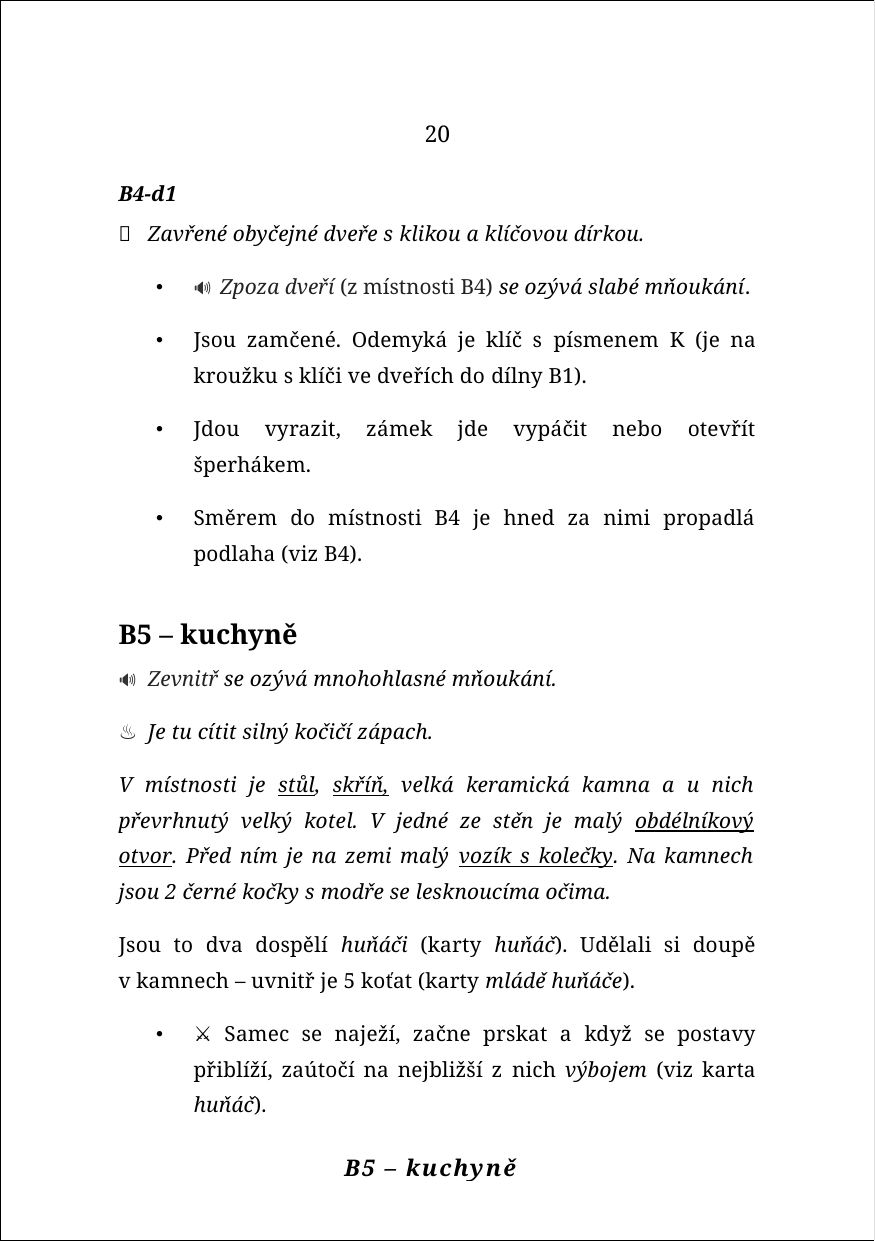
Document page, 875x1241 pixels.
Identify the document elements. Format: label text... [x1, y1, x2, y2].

list Jsou zamčené. Odemyká je klíč s⁠ písmenem K⁠ (je na kroužku s⁠ klíči ve dveřích do dílny B1). [156, 326, 756, 389]
text 🚪 Zavřené obyčejné dveře s⁠ klikou a⁠ klíčovou dírkou. [118, 219, 756, 248]
subtitle B5 – kuchyně [118, 616, 756, 652]
text ♨ Je tu cítit silný kočičí zápach. [118, 717, 756, 746]
list ⚔ Samec se naježí, začne prskat a⁠ když se postavy přiblíží, zaútočí na nejbližší z⁠ nich výbojem (viz karta huňáč). [156, 1019, 756, 1119]
text V⁠ místnosti je stůl, skříň, velká keramická kamna a⁠ u⁠ nich převrhnutý velký kotel. V⁠ jedné ze stěn je malý obdélníkový otvor. Před ním je na zemi malý vozík s⁠ kolečky. Na kamnech jsou 2 černé kočky s⁠ modře se lesknoucíma očima. [118, 771, 756, 906]
list 🔊 Zpoza dveří (z místnosti B4) se ozývá slabé mňoukání. [156, 272, 756, 301]
subtitle B4-d1 [118, 179, 756, 207]
text Jsou to dva dospělí huňáči (karty huňáč). Udělali si doupě v⁠ kamnech – uvnitř je 5 koťat (karty mládě huňáče). [118, 930, 756, 994]
list Jdou vyrazit, zámek jde vypáčit nebo otevřít šperhákem. [156, 414, 756, 478]
list Směrem do místnosti B4 je hned za nimi propadlá podlaha (viz B4). [156, 503, 756, 567]
text 🔊 Zevnitř se ozývá mnohohlasné mňoukání. [118, 664, 756, 693]
